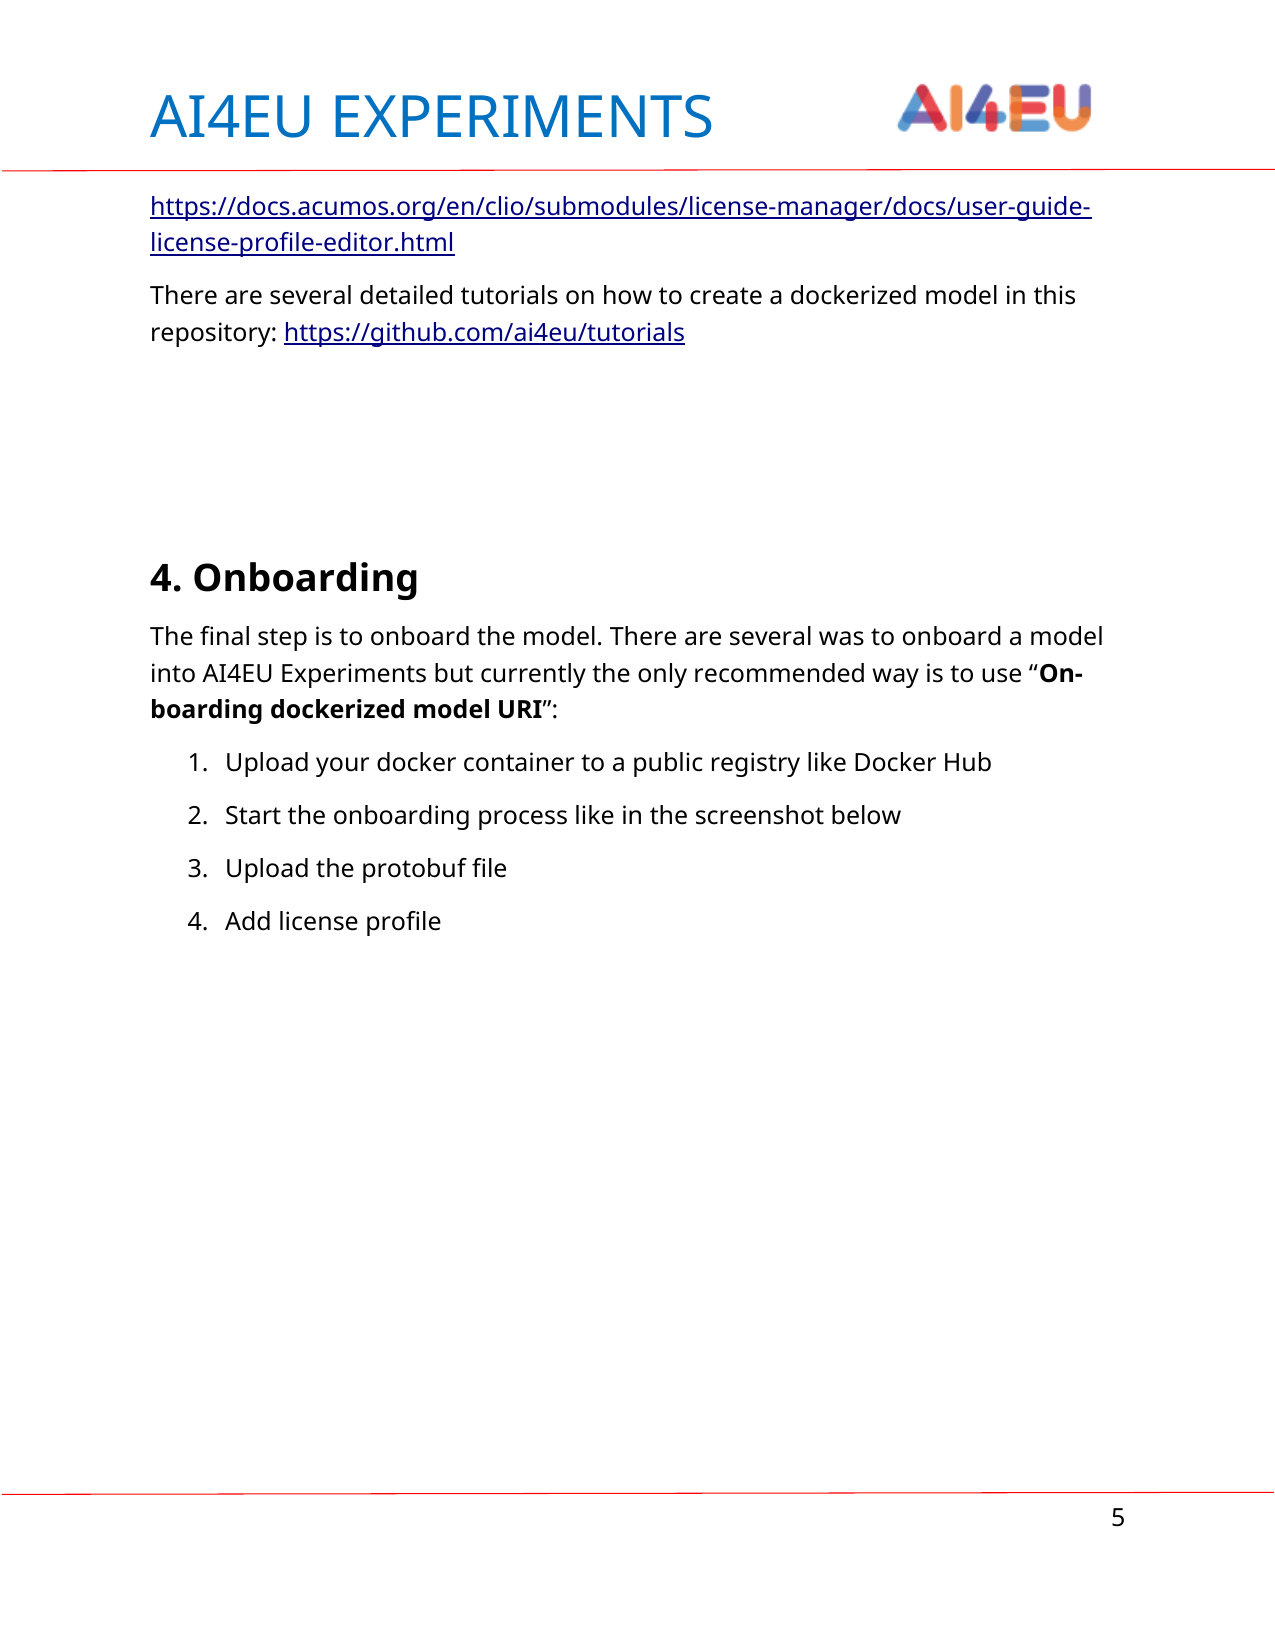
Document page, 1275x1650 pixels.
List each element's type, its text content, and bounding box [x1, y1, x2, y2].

picture [892, 78, 1099, 143]
subtitle 4. Onboarding [150, 551, 1125, 603]
text There are several detailed tutorials on how to create a dockerized model in this repository: https://github.com/ai4eu/tutorials [150, 278, 1125, 348]
list Start the onboarding process like in the screenshot below [187, 798, 1125, 832]
text The final step is to onboard the model. There are several was to onboard a model into AI4EU Experiments but currently the only recommended way is to use “On-boarding dockerized model URI”: [150, 619, 1125, 726]
list Upload your docker container to a public registry like Docker Hub [187, 745, 1125, 779]
list Upload the protobuf file [187, 851, 1125, 885]
list Add license profile [187, 904, 1125, 938]
text https://docs.acumos.org/en/clio/submodules/license-manager/docs/user-guide-license-profile-editor.html [150, 188, 1125, 259]
